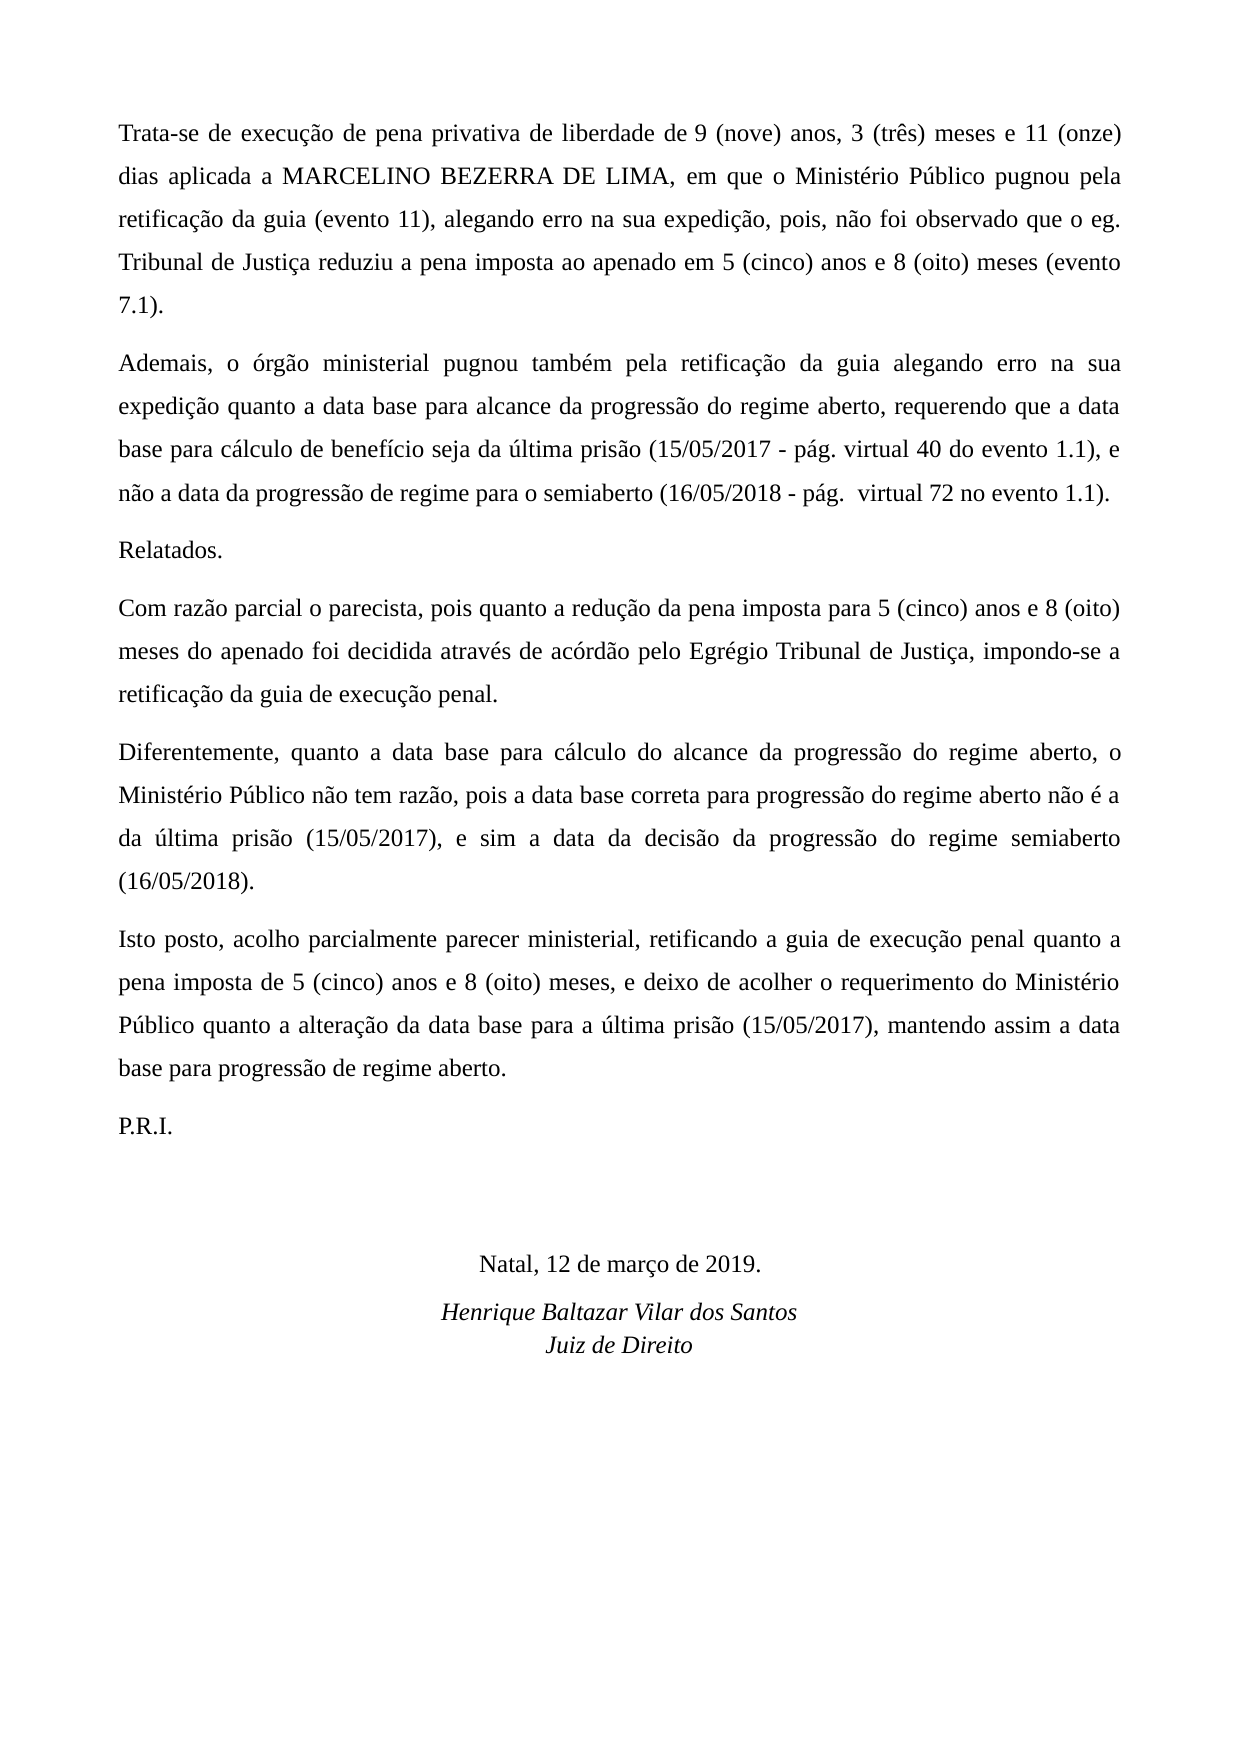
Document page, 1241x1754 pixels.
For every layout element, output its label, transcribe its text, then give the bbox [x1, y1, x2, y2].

text Isto posto, acolho parcialmente parecer ministerial, retificando a guia de execução penal quanto a pena imposta de 5 (cinco) anos e 8 (oito) meses, e deixo de acolher o requerimento do Ministério Público quanto a alteração da data base para a última prisão (15/05/2017), mantendo assim a data base para progressão de regime aberto. [118, 924, 1122, 1082]
text Diferentemente, quanto a data base para cálculo do alcance da progressão do regime aberto, o Ministério Público não tem razão, pois a data base correta para progressão do regime aberto não é a da última prisão (15/05/2017), e sim a data da decisão da progressão do regime semiaberto (16/05/2018). [118, 737, 1122, 895]
text Henrique Baltazar Vilar dos Santos [118, 1297, 1122, 1326]
text Juiz de Direito [118, 1330, 1122, 1359]
text Com razão parcial o parecista, pois quanto a redução da pena imposta para 5 (cinco) anos e 8 (oito) meses do apenado foi decidida através de acórdão pelo Egrégio Tribunal de Justiça, impondo-se a retificação da guia de execução penal. [118, 593, 1122, 708]
text Ademais, o órgão ministerial pugnou também pela retificação da guia alegando erro na sua expedição quanto a data base para alcance da progressão do regime aberto, requerendo que a data base para cálculo de benefício seja da última prisão (15/05/2017 - pág. virtual 40 do evento 1.1), e não a data da progressão de regime para o semiaberto (16/05/2018 - pág. virtual 72 no evento 1.1). [118, 348, 1122, 506]
text Natal, 12 de março de 2019. [118, 1217, 1122, 1278]
text Trata-se de execução de pena privativa de liberdade de 9 (nove) anos, 3 (três) meses e 11 (onze) dias aplicada a MARCELINO BEZERRA DE LIMA, em que o Ministério Público pugnou pela retificação da guia (evento 11), alegando erro na sua expedição, pois, não foi observado que o eg. Tribunal de Justiça reduziu a pena imposta ao apenado em 5 (cinco) anos e 8 (oito) meses (evento 7.1). [118, 118, 1122, 319]
text Relatados. [118, 535, 1122, 564]
text P.R.I. [118, 1111, 1122, 1140]
